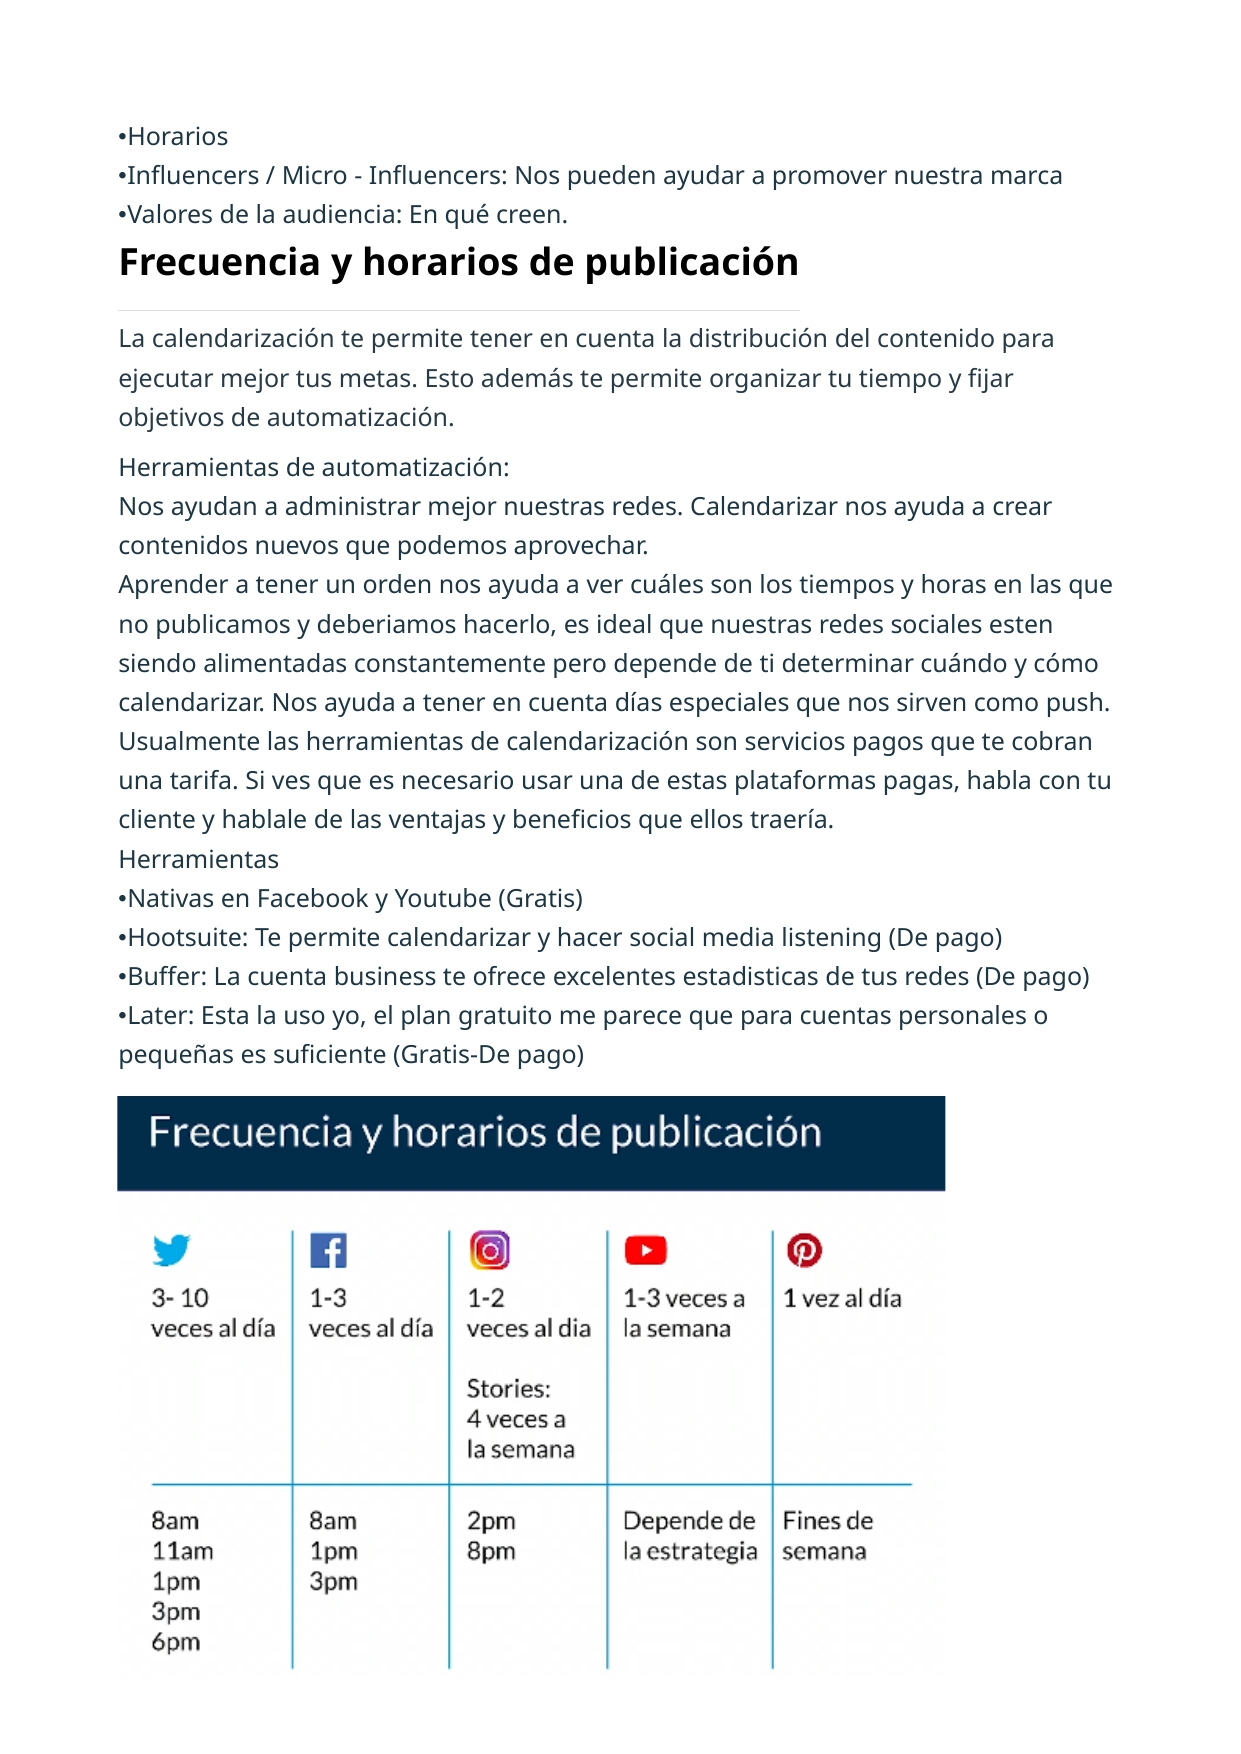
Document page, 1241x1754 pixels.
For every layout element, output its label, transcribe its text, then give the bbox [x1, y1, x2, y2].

picture [117, 1096, 946, 1678]
list Influencers / Micro - Influencers: Nos pueden ayudar a promover nuestra marca [118, 157, 1122, 191]
list Later: Esta la uso yo, el plan gratuito me parece que para cuentas personales o pequeñas es suficiente (Gratis-De pago) [118, 998, 1122, 1071]
list Valores de la audiencia: En qué creen. [118, 196, 1122, 231]
list Buffer: La cuenta business te ofrece excelentes estadisticas de tus redes (De pago) [118, 959, 1122, 993]
list Horarios [118, 118, 1122, 152]
text Herramientas de automatización: Nos ayudan a administrar mejor nuestras redes. Calendarizar nos ayuda a crear contenidos nuevos que podemos aprovechar. Aprender a tener un orden nos ayuda a ver cuáles son los tiempos y horas en las que no publicamos y deberiamos hacerlo, es ideal que nuestras redes sociales esten siendo alimentadas constantemente pero depende de ti determinar cuándo y cómo calendarizar. Nos ayuda a tener en cuenta días especiales que nos sirven como push. Usualmente las herramientas de calendarización son servicios pagos que te cobran una tarifa. Si ves que es necesario usar una de estas plataformas pagas, habla con tu cliente y hablale de las ventajas y beneficios que ellos traería. Herramientas [118, 449, 1122, 875]
text La calendarización te permite tener en cuenta la distribución del contenido para ejecutar mejor tus metas. Esto además te permite organizar tu tiempo y fijar objetivos de automatización. [118, 321, 1122, 433]
text Frecuencia y horarios de publicación [118, 236, 1122, 310]
list Hootsuite: Te permite calendarizar y hacer social media listening (De pago) [118, 919, 1122, 954]
list Nativas en Facebook y Youtube (Gratis) [118, 880, 1122, 914]
